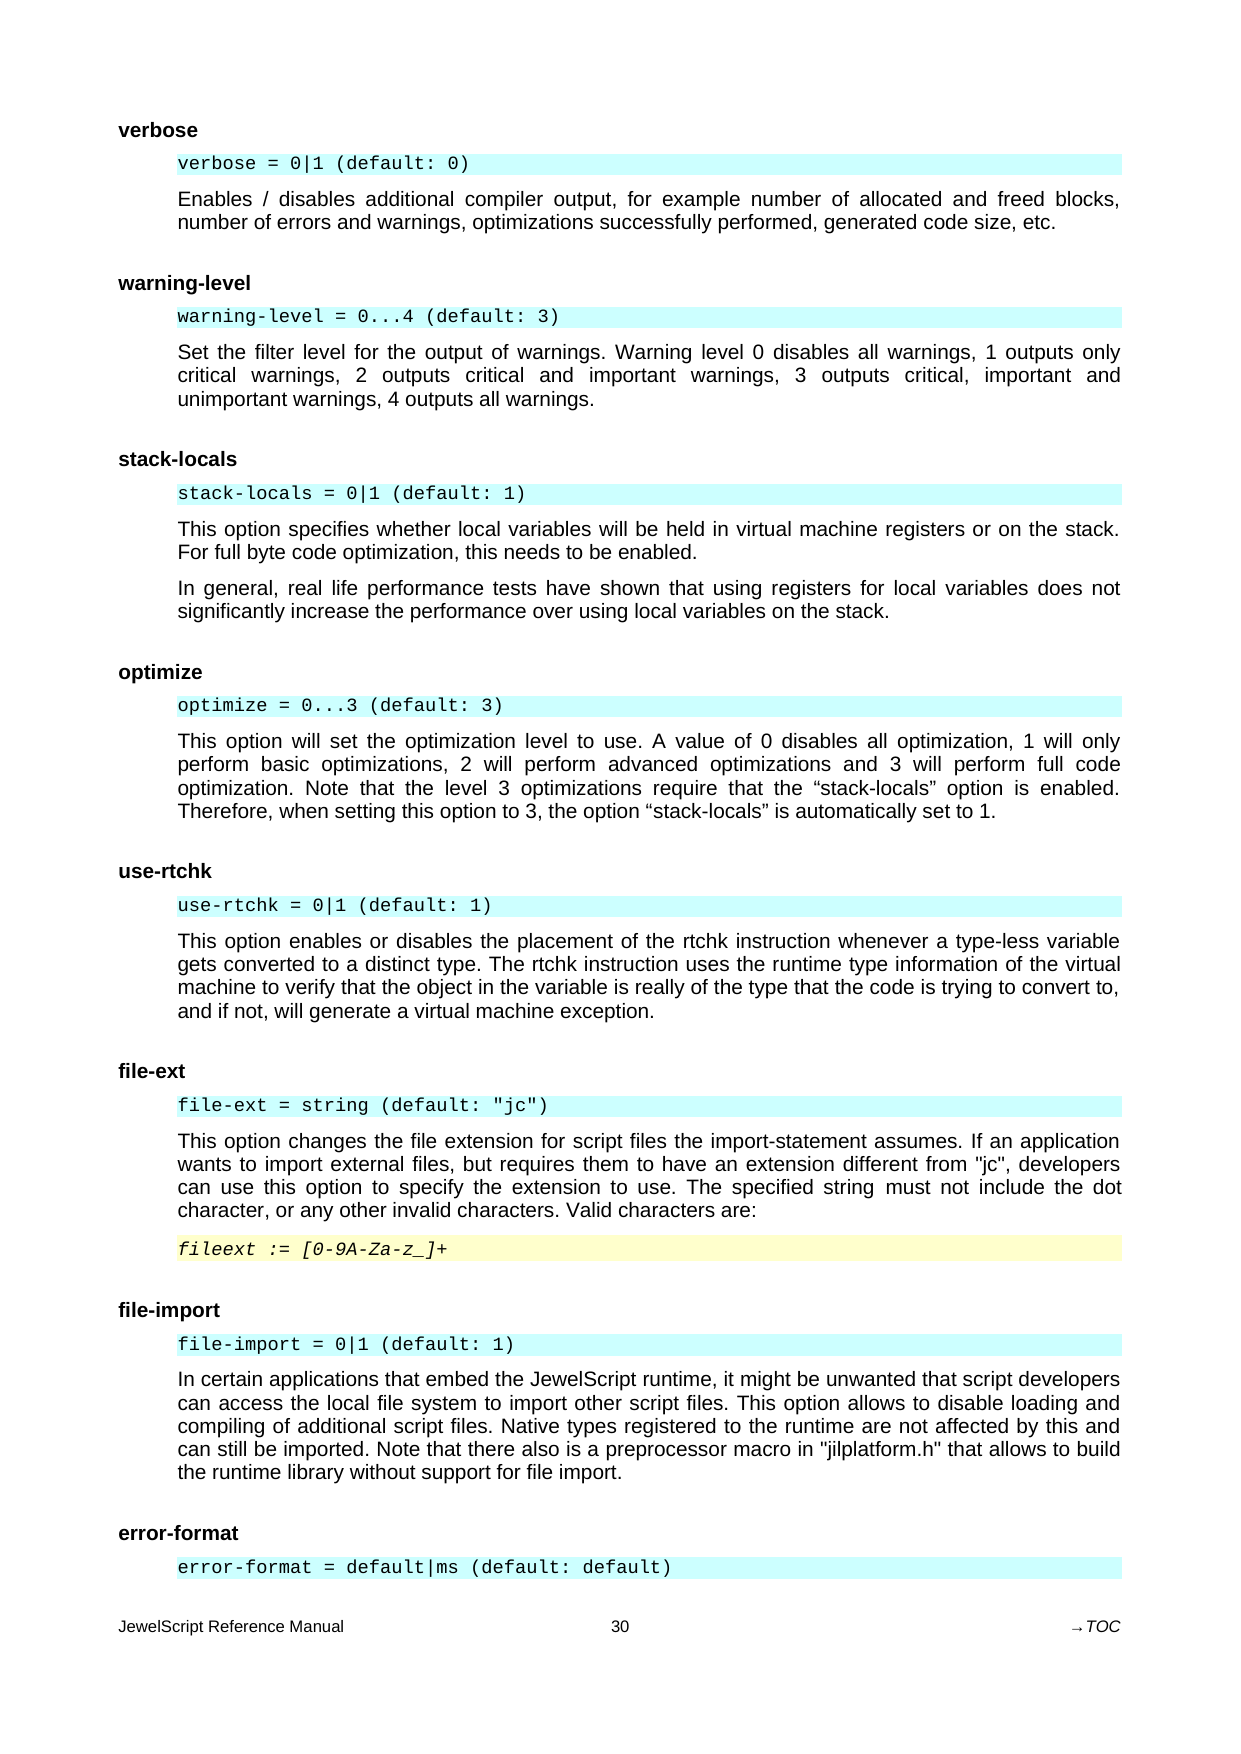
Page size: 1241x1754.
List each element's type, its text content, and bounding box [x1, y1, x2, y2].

text error-format = default|ms (default: default) [177, 1557, 1122, 1579]
text In general, real life performance tests have shown that using registers for local variables does not significantly increase the performance over using local variables on the stack. [177, 576, 1122, 623]
subtitle use-rtchk [118, 860, 1122, 883]
text Enables / disables additional compiler output, for example number of allocated and freed blocks, number of errors and warnings, optimizations successfully performed, generated code size, etc. [177, 187, 1122, 234]
subtitle file-import [118, 1299, 1122, 1322]
text file-ext = string (default: "jc") [177, 1096, 1122, 1117]
text This option enables or disables the placement of the rtchk instruction whenever a type-less variable gets converted to a distinct type. The rtchk instruction uses the runtime type information of the virtual machine to verify that the object in the variable is really of the type that the code is trying to convert to, and if not, will generate a virtual machine exception. [177, 929, 1122, 1022]
subtitle error-format [118, 1522, 1122, 1545]
text This option will set the optimization level to use. A value of 0 disables all optimization, 1 will only perform basic optimizations, 2 will perform advanced optimizations and 3 will perform full code optimization. Note that the level 3 optimizations require that the “stack-locals” option is enabled. Therefore, when setting this option to 3, the option “stack-locals” is automatically set to 1. [177, 730, 1122, 823]
text use-rtchk = 0|1 (default: 1) [177, 896, 1122, 917]
subtitle optimize [118, 660, 1122, 683]
subtitle stack-locals [118, 448, 1122, 471]
text verbose = 0|1 (default: 0) [177, 154, 1122, 175]
text This option changes the file extension for script files the import-statement assumes. If an application wants to import external files, but requires them to have an extension different from "jc", developers can use this option to specify the extension to use. The specified string must not include the dot character, or any other invalid characters. Valid characters are: [177, 1129, 1122, 1222]
text optimize = 0...3 (default: 3) [177, 696, 1122, 717]
text In certain applications that embed the JewelScript runtime, it might be unwanted that script developers can access the local file system to import other script files. This option allows to disable loading and compiling of additional script files. Native types registered to the runtime are not affected by this and can still be imported. Note that there also is a preprocessor macro in "jilplatform.h" that allows to build the runtime library without support for file import. [177, 1368, 1122, 1484]
subtitle verbose [118, 118, 1122, 141]
subtitle warning-level [118, 271, 1122, 295]
text This option specifies whether local variables will be held in virtual machine registers or on the stack. For full byte code optimization, this needs to be enabled. [177, 517, 1122, 564]
text Set the filter level for the output of warnings. Warning level 0 disables all warnings, 1 outputs only critical warnings, 2 outputs critical and important warnings, 3 outputs critical, important and unimportant warnings, 4 outputs all warnings. [177, 341, 1122, 411]
text fileext := [0-9A-Za-z_]+ [177, 1235, 1122, 1261]
subtitle file-ext [118, 1060, 1122, 1083]
text file-import = 0|1 (default: 1) [177, 1334, 1122, 1356]
text warning-level = 0...4 (default: 3) [177, 307, 1122, 328]
text stack-locals = 0|1 (default: 1) [177, 484, 1122, 505]
